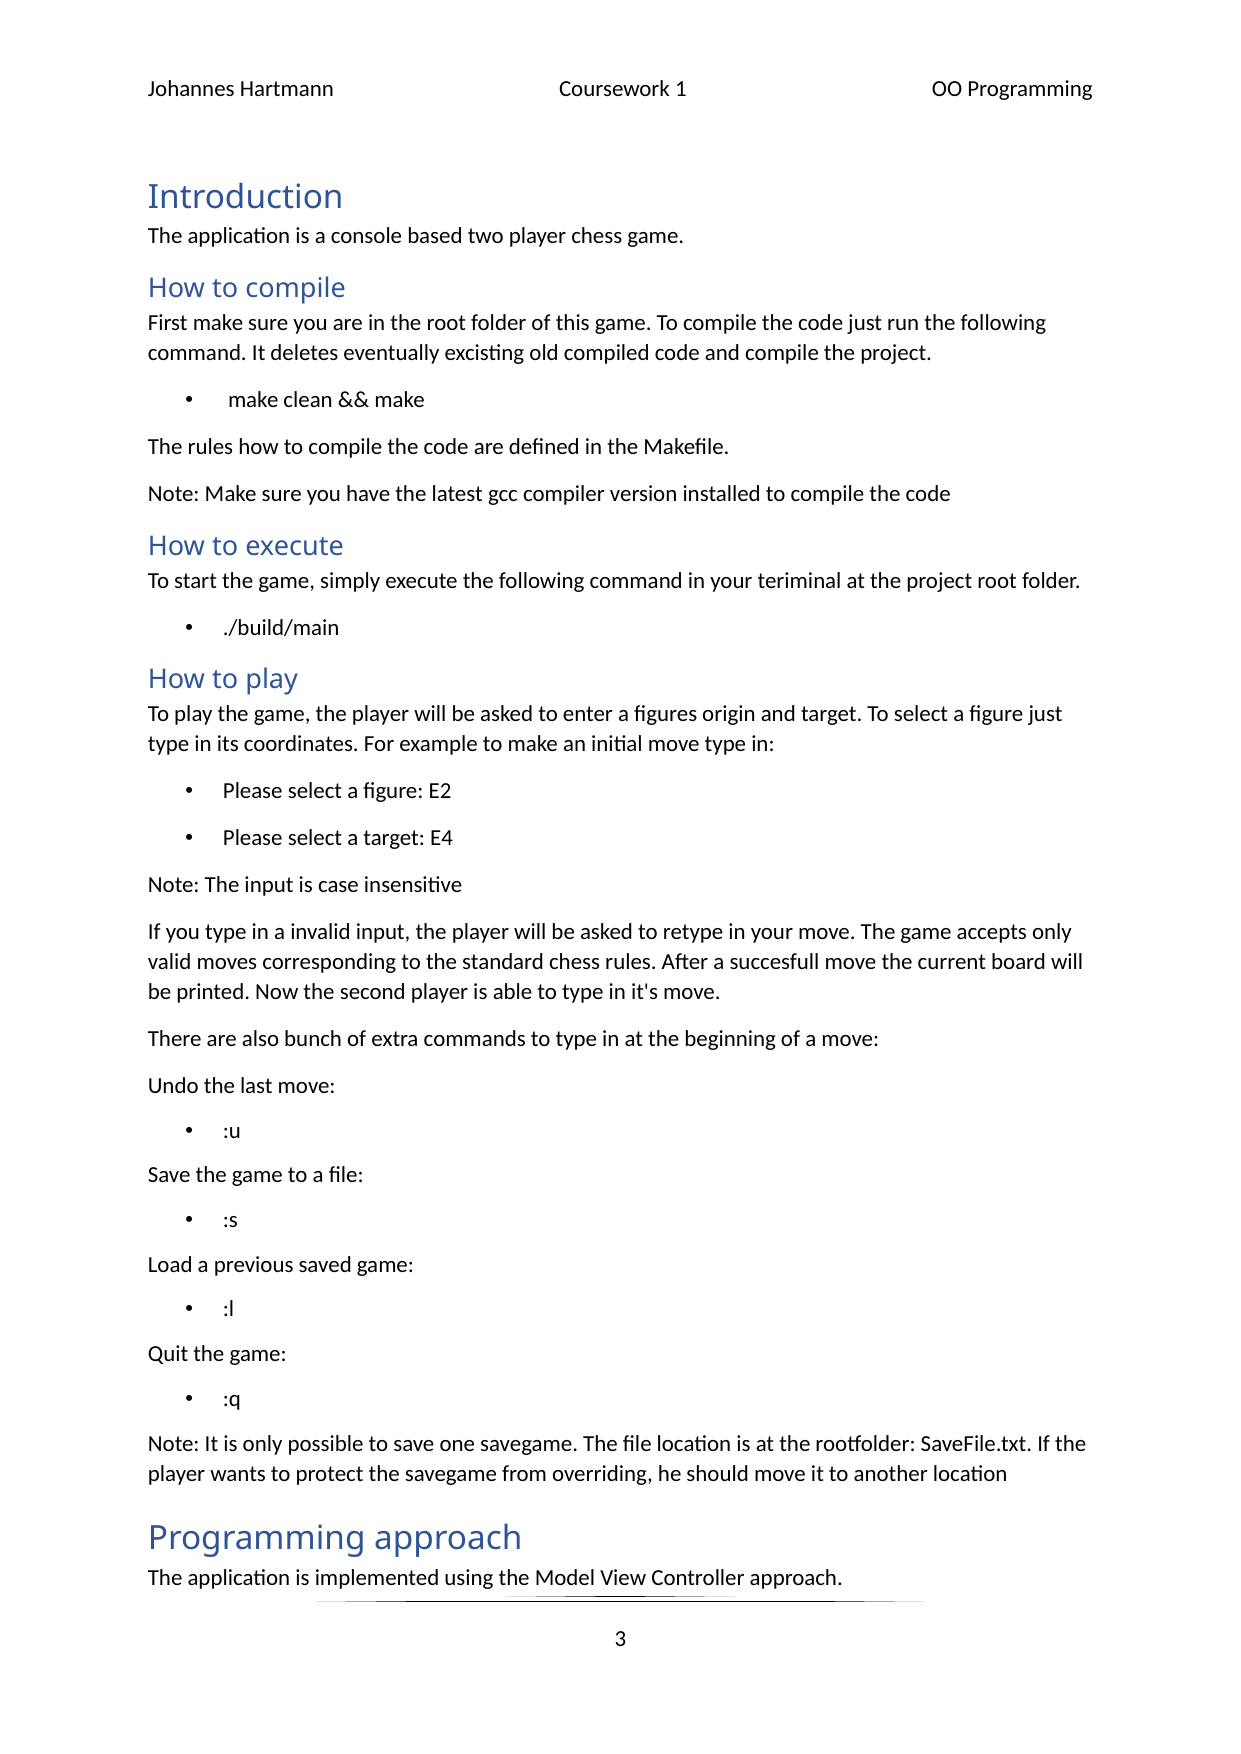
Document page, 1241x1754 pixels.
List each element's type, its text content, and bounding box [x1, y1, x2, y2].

text Load a previous saved game: [148, 1250, 1093, 1278]
subtitle How to execute [148, 526, 1093, 563]
subtitle Introduction [148, 173, 1093, 218]
text Note: The input is case insensitive [148, 870, 1093, 898]
text Save the game to a file: [148, 1161, 1093, 1188]
subtitle Programming approach [148, 1514, 1093, 1559]
text There are also bunch of extra commands to type in at the beginning of a move: [148, 1024, 1093, 1052]
list make clean && make [185, 385, 1093, 413]
list Please select a figure: E2 [185, 776, 1093, 804]
text To start the game, simply execute the following command in your teriminal at the project root folder. [148, 566, 1093, 594]
text Quit the game: [148, 1339, 1093, 1367]
subtitle How to compile [148, 268, 1093, 305]
text If you type in a invalid input, the player will be asked to retype in your move. The game accepts only valid moves corresponding to the standard chess rules. After a succesfull move the current board will be printed. Now the second player is able to type in it's move. [148, 917, 1093, 1005]
text Undo the last move: [148, 1071, 1093, 1099]
text First make sure you are in the root folder of this game. To compile the code just run the following command. It deletes eventually excisting old compiled code and compile the project. [148, 308, 1093, 366]
subtitle How to play [148, 659, 1093, 696]
text The application is a console based two player chess game. [148, 222, 1093, 249]
list Please select a target: E4 [185, 823, 1093, 851]
list :q [185, 1384, 1093, 1412]
list :l [185, 1294, 1093, 1323]
list :u [185, 1116, 1093, 1144]
list :s [185, 1205, 1093, 1233]
text Note: Make sure you have the latest gcc compiler version installed to compile the code [148, 479, 1093, 507]
text The application is implemented using the Model View Controller approach. [148, 1563, 1093, 1591]
text The rules how to compile the code are defined in the Makefile. [148, 432, 1093, 460]
text Note: It is only possible to save one savegame. The file location is at the rootfolder: SaveFile.txt. If the player wants to protect the savegame from overriding, he should move it to another location [148, 1429, 1093, 1487]
text To play the game, the player will be asked to enter a figures origin and target. To select a figure just type in its coordinates. For example to make an initial move type in: [148, 699, 1093, 757]
list ./build/main [185, 613, 1093, 641]
